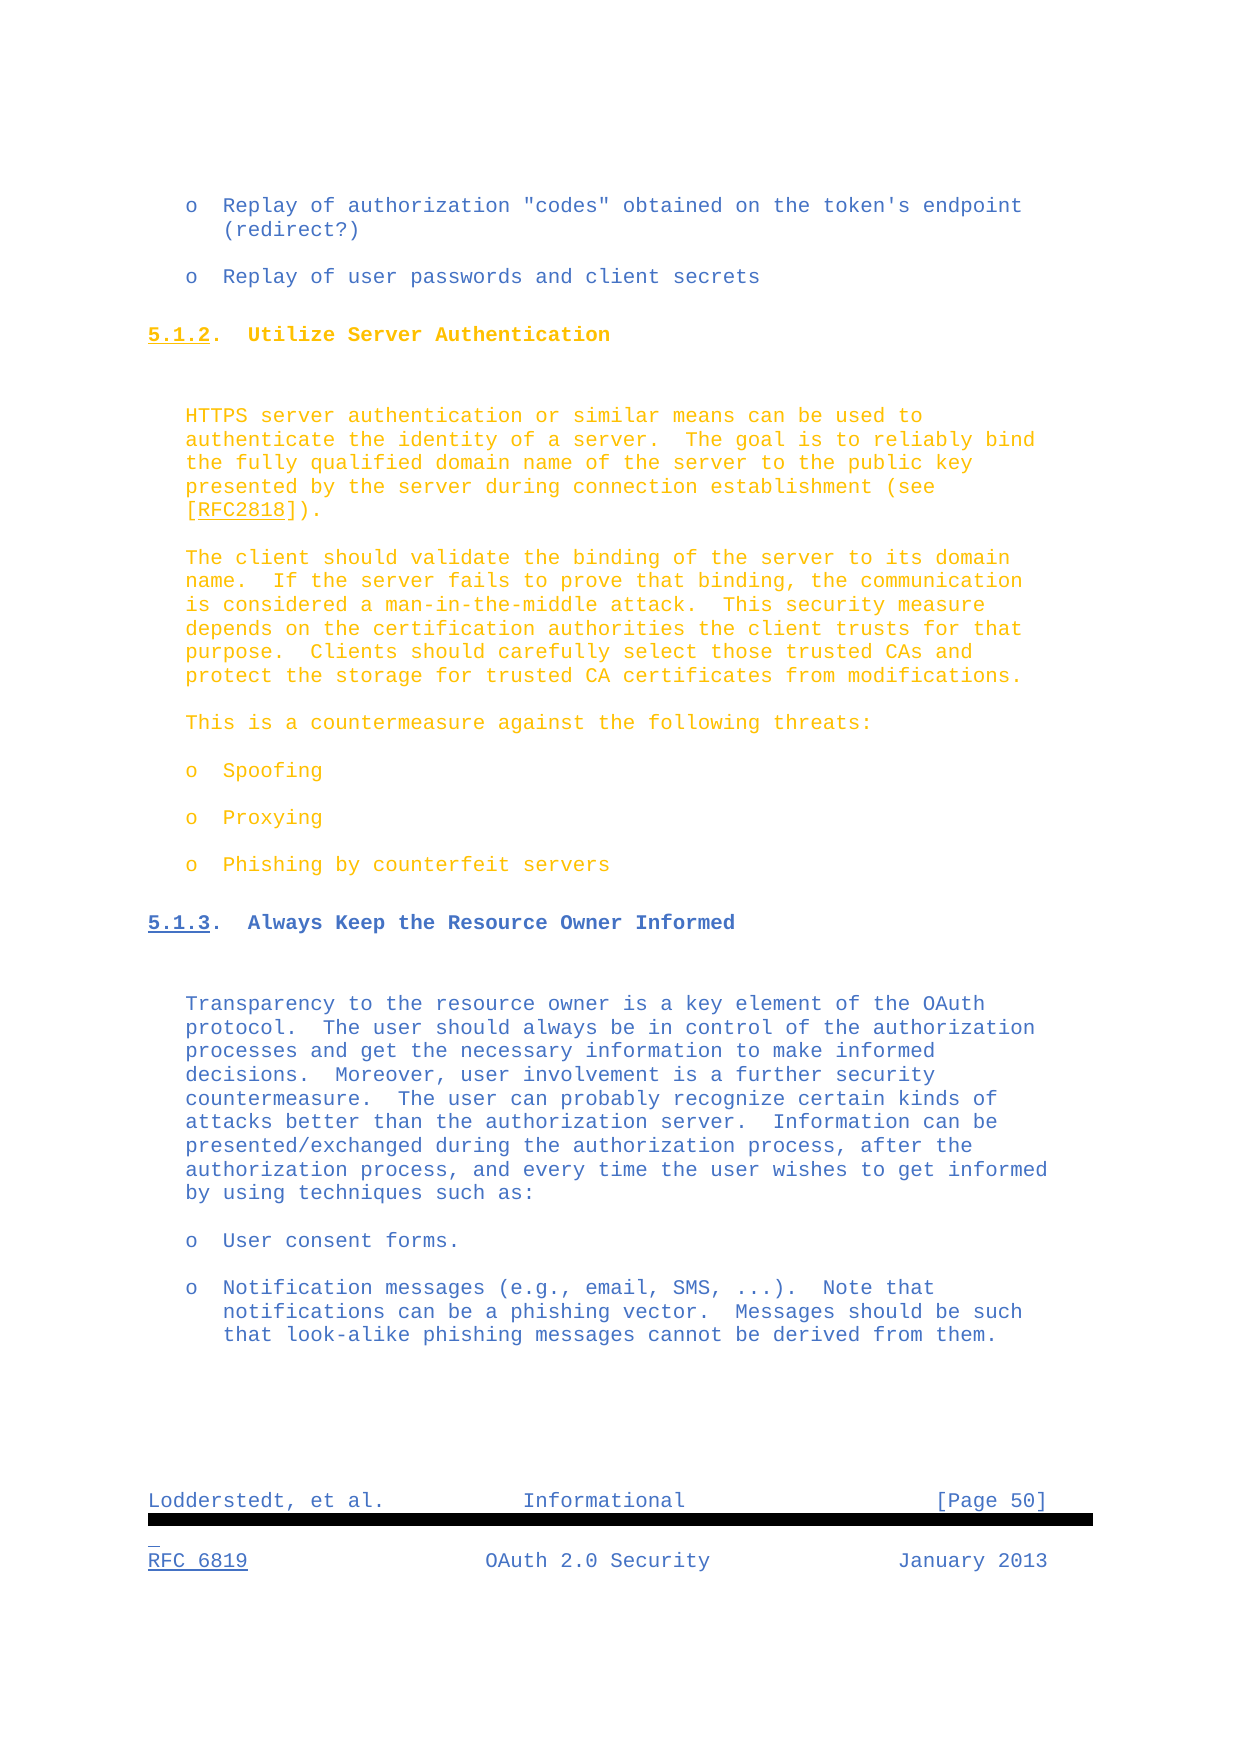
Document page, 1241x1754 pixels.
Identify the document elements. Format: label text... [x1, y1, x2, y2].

text o Replay of user passwords and client secrets [148, 266, 1093, 289]
text presented by the server during connection establishment (see [148, 476, 1093, 499]
text the fully qualified domain name of the server to the public key [148, 452, 1093, 476]
text processes and get the necessary information to make informed [148, 1041, 1093, 1064]
text o User consent forms. [148, 1230, 1093, 1253]
text protect the storage for trusted CA certificates from modifications. [148, 665, 1093, 689]
text The client should validate the binding of the server to its domain [148, 547, 1093, 570]
text (redirect?) [148, 218, 1093, 242]
text o Replay of authorization "codes" obtained on the token's endpoint [148, 195, 1093, 218]
text purpose. Clients should carefully select those trusted CAs and [148, 641, 1093, 665]
text by using techniques such as: [148, 1182, 1093, 1206]
text HTTPS server authentication or similar means can be used to [148, 405, 1093, 428]
text 5.1.2. Utilize Server Authentication [148, 323, 1093, 347]
text o Phishing by counterfeit servers [148, 854, 1093, 878]
text authenticate the identity of a server. The goal is to reliably bind [148, 428, 1093, 452]
text presented/exchanged during the authorization process, after the [148, 1135, 1093, 1159]
text notifications can be a phishing vector. Messages should be such [148, 1301, 1093, 1324]
text is considered a man-in-the-middle attack. This security measure [148, 594, 1093, 618]
text authorization process, and every time the user wishes to get informed [148, 1159, 1093, 1182]
text RFC 6819 OAuth 2.0 Security January 2013 [148, 1550, 1093, 1574]
text o Notification messages (e.g., email, SMS, ...). Note that [148, 1277, 1093, 1301]
text This is a countermeasure against the following threats: [148, 712, 1093, 736]
text attacks better than the authorization server. Information can be [148, 1111, 1093, 1135]
text o Proxying [148, 807, 1093, 831]
text that look-alike phishing messages cannot be derived from them. [148, 1324, 1093, 1348]
text name. If the server fails to prove that binding, the communication [148, 570, 1093, 594]
text Transparency to the resource owner is a key element of the OAuth [148, 993, 1093, 1017]
text o Spoofing [148, 759, 1093, 783]
text depends on the certification authorities the client trusts for that [148, 618, 1093, 641]
text decisions. Moreover, user involvement is a further security [148, 1064, 1093, 1088]
text Lodderstedt, et al. Informational [Page 50] [148, 1490, 1093, 1513]
text protocol. The user should always be in control of the authorization [148, 1017, 1093, 1041]
text countermeasure. The user can probably recognize certain kinds of [148, 1088, 1093, 1111]
text 5.1.3. Always Keep the Resource Owner Informed [148, 912, 1093, 936]
text [RFC2818]). [148, 499, 1093, 523]
